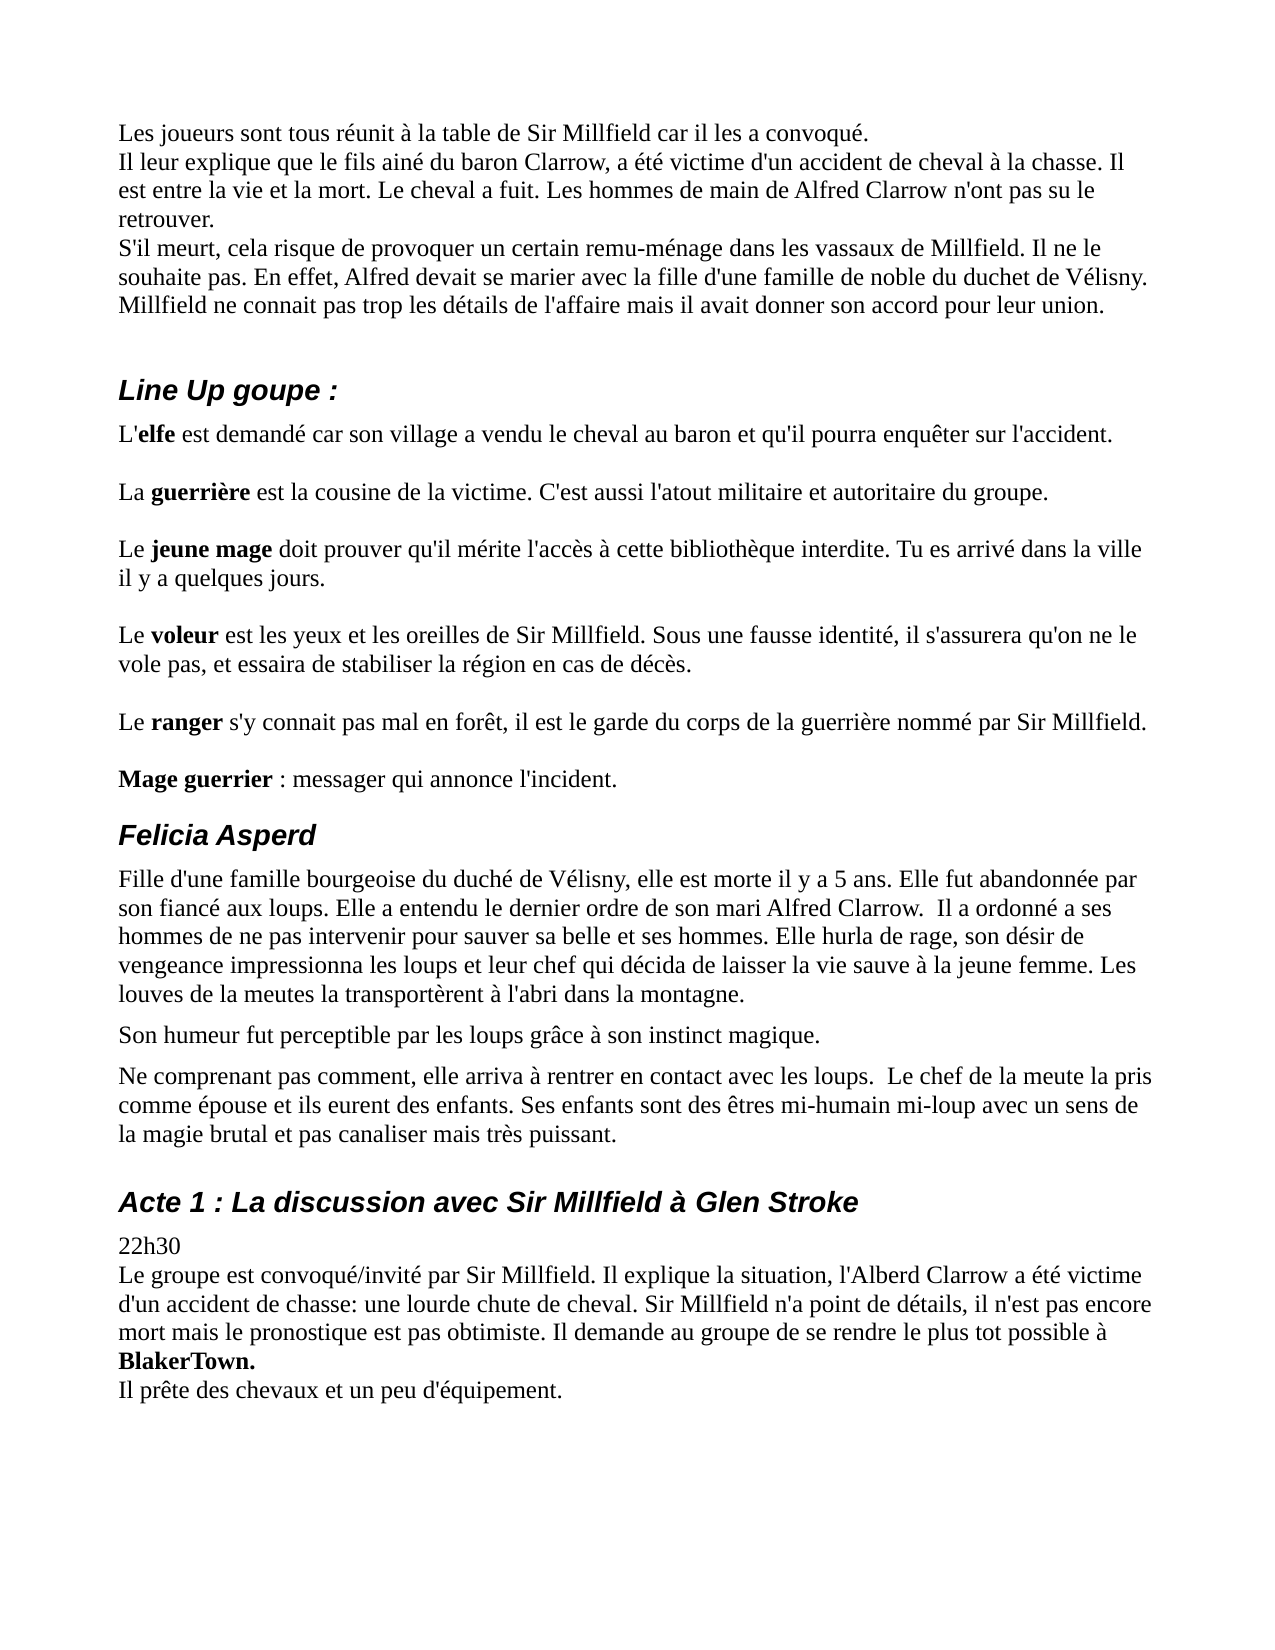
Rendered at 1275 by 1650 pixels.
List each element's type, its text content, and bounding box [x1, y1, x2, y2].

text Fille d'une famille bourgeoise du duché de Vélisny, elle est morte il y a 5 ans. Elle fut abandonnée par son fiancé aux loups. Elle a entendu le dernier ordre de son mari Alfred Clarrow. Il a ordonné a ses hommes de ne pas intervenir pour sauver sa belle et ses hommes. Elle hurla de rage, son désir de vengeance impressionna les loups et leur chef qui décida de laisser la vie sauve à la jeune femme. Les louves de la meutes la transportèrent à l'abri dans la montagne. [118, 864, 1157, 1008]
text Il leur explique que le fils ainé du baron Clarrow, a été victime d'un accident de cheval à la chasse. Il est entre la vie et la mort. Le cheval a fuit. Les hommes de main de Alfred Clarrow n'ont pas su le retrouver. [118, 147, 1157, 233]
text 22h30 [118, 1231, 1157, 1260]
text Le ranger s'y connait pas mal en forêt, il est le garde du corps de la guerrière nommé par Sir Millfield. [118, 707, 1157, 735]
subtitle Acte 1 : La discussion avec Sir Millfield à Glen Stroke [118, 1185, 1157, 1219]
text Le groupe est convoqué/invité par Sir Millfield. Il explique la situation, l'Alberd Clarrow a été victime d'un accident de chasse: une lourde chute de cheval. Sir Millfield n'a point de détails, il n'est pas encore mort mais le pronostique est pas obtimiste. Il demande au groupe de se rendre le plus tot possible à BlakerTown. [118, 1260, 1157, 1375]
text Le jeune mage doit prouver qu'il mérite l'accès à cette bibliothèque interdite. Tu es arrivé dans la ville il y a quelques jours. [118, 534, 1157, 592]
text Le voleur est les yeux et les oreilles de Sir Millfield. Sous une fausse identité, il s'assurera qu'on ne le vole pas, et essaira de stabiliser la région en cas de décès. [118, 620, 1157, 678]
text La guerrière est la cousine de la victime. C'est aussi l'atout militaire et autoritaire du groupe. [118, 477, 1157, 505]
text Millfield ne connait pas trop les détails de l'affaire mais il avait donner son accord pour leur union. [118, 291, 1157, 319]
text Son humeur fut perceptible par les loups grâce à son instinct magique. [118, 1020, 1157, 1049]
text Mage guerrier : messager qui annonce l'incident. [118, 764, 1157, 793]
subtitle Felicia Asperd [118, 818, 1157, 851]
text Les joueurs sont tous réunit à la table de Sir Millfield car il les a convoqué. [118, 118, 1157, 147]
subtitle Line Up goupe : [118, 373, 1157, 407]
text L'elfe est demandé car son village a vendu le cheval au baron et qu'il pourra enquêter sur l'accident. [118, 419, 1157, 448]
text Il prête des chevaux et un peu d'équipement. [118, 1375, 1157, 1404]
text Ne comprenant pas comment, elle arriva à rentrer en contact avec les loups. Le chef de la meute la pris comme épouse et ils eurent des enfants. Ses enfants sont des êtres mi-humain mi-loup avec un sens de la magie brutal et pas canaliser mais très puissant. [118, 1061, 1157, 1148]
text S'il meurt, cela risque de provoquer un certain remu-ménage dans les vassaux de Millfield. Il ne le souhaite pas. En effet, Alfred devait se marier avec la fille d'une famille de noble du duchet de Vélisny. [118, 233, 1157, 291]
